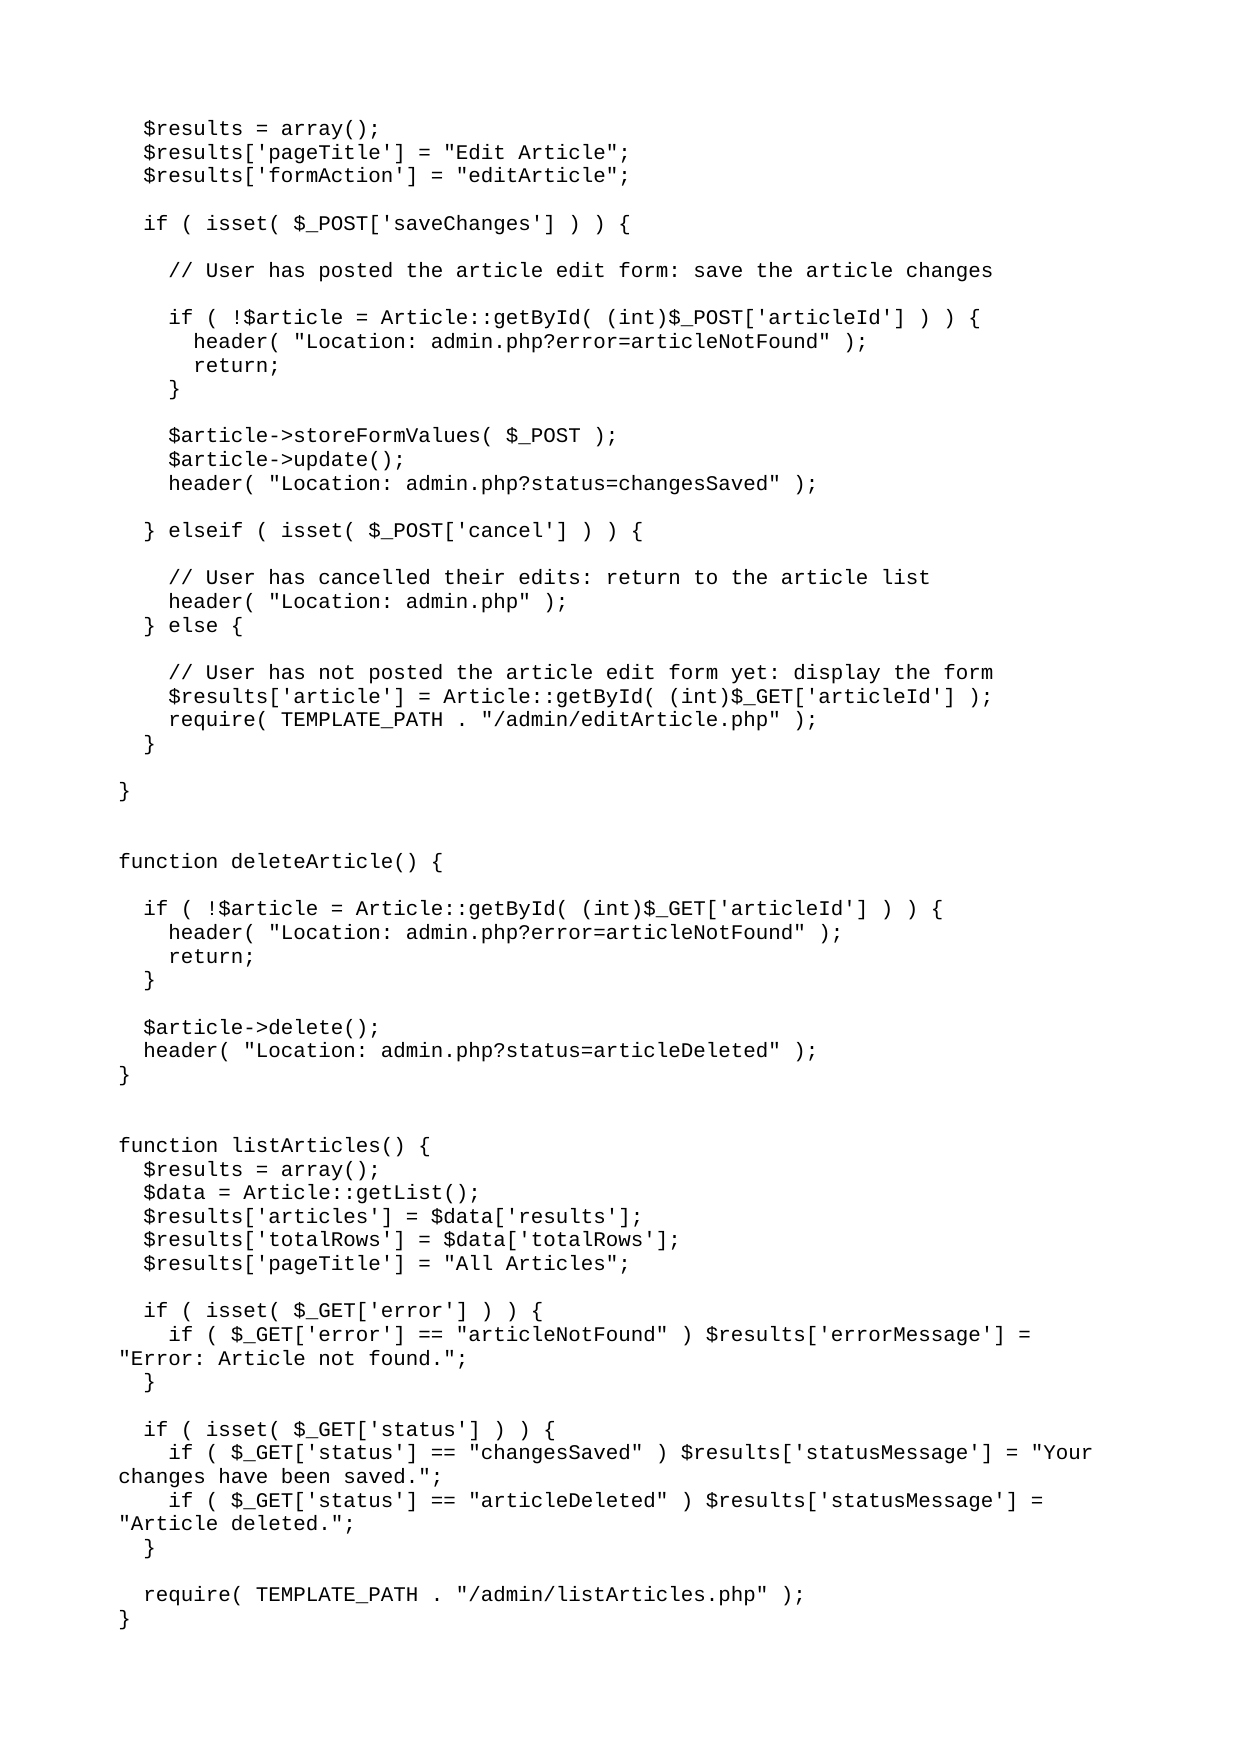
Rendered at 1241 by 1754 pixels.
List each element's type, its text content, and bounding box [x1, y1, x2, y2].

text // User has cancelled their edits: return to the article list [118, 567, 1122, 591]
text header( "Location: admin.php?error=articleNotFound" ); [118, 331, 1122, 354]
text $data = Article::getList(); [118, 1182, 1122, 1206]
text // User has posted the article edit form: save the article changes [118, 260, 1122, 284]
text header( "Location: admin.php?status=articleDeleted" ); [118, 1040, 1122, 1064]
text if ( isset( $_GET['error'] ) ) { [118, 1300, 1122, 1324]
text header( "Location: admin.php?status=changesSaved" ); [118, 473, 1122, 496]
text $results['formAction'] = "editArticle"; [118, 165, 1122, 189]
text if ( isset( $_GET['status'] ) ) { [118, 1419, 1122, 1442]
text } [118, 780, 1122, 804]
text } elseif ( isset( $_POST['cancel'] ) ) { [118, 520, 1122, 544]
text } else { [118, 615, 1122, 638]
text } [118, 1608, 1122, 1631]
text $results['pageTitle'] = "All Articles"; [118, 1253, 1122, 1277]
text require( TEMPLATE_PATH . "/admin/editArticle.php" ); [118, 709, 1122, 733]
text if ( $_GET['status'] == "changesSaved" ) $results['statusMessage'] = "Your changes have been saved."; [118, 1442, 1122, 1489]
text $results['totalRows'] = $data['totalRows']; [118, 1229, 1122, 1253]
text $results = array(); [118, 118, 1122, 142]
text function listArticles() { [118, 1135, 1122, 1158]
text $article->delete(); [118, 1017, 1122, 1040]
text if ( $_GET['error'] == "articleNotFound" ) $results['errorMessage'] = "Error: Article not found."; [118, 1324, 1122, 1371]
text $article->storeFormValues( $_POST ); [118, 426, 1122, 449]
text $article->update(); [118, 449, 1122, 473]
text } [118, 969, 1122, 993]
text } [118, 1537, 1122, 1561]
text return; [118, 354, 1122, 378]
text $results['articles'] = $data['results']; [118, 1206, 1122, 1229]
text return; [118, 946, 1122, 969]
text if ( isset( $_POST['saveChanges'] ) ) { [118, 213, 1122, 236]
text if ( $_GET['status'] == "articleDeleted" ) $results['statusMessage'] = "Article deleted."; [118, 1489, 1122, 1537]
text $results['article'] = Article::getById( (int)$_GET['articleId'] ); [118, 686, 1122, 709]
text } [118, 1064, 1122, 1088]
text header( "Location: admin.php?error=articleNotFound" ); [118, 922, 1122, 946]
text // User has not posted the article edit form yet: display the form [118, 662, 1122, 686]
text } [118, 378, 1122, 402]
text header( "Location: admin.php" ); [118, 591, 1122, 615]
text if ( !$article = Article::getById( (int)$_GET['articleId'] ) ) { [118, 898, 1122, 922]
text function deleteArticle() { [118, 851, 1122, 875]
text $results = array(); [118, 1158, 1122, 1182]
text require( TEMPLATE_PATH . "/admin/listArticles.php" ); [118, 1584, 1122, 1608]
text } [118, 1371, 1122, 1395]
text if ( !$article = Article::getById( (int)$_POST['articleId'] ) ) { [118, 307, 1122, 331]
text } [118, 733, 1122, 757]
text $results['pageTitle'] = "Edit Article"; [118, 142, 1122, 165]
